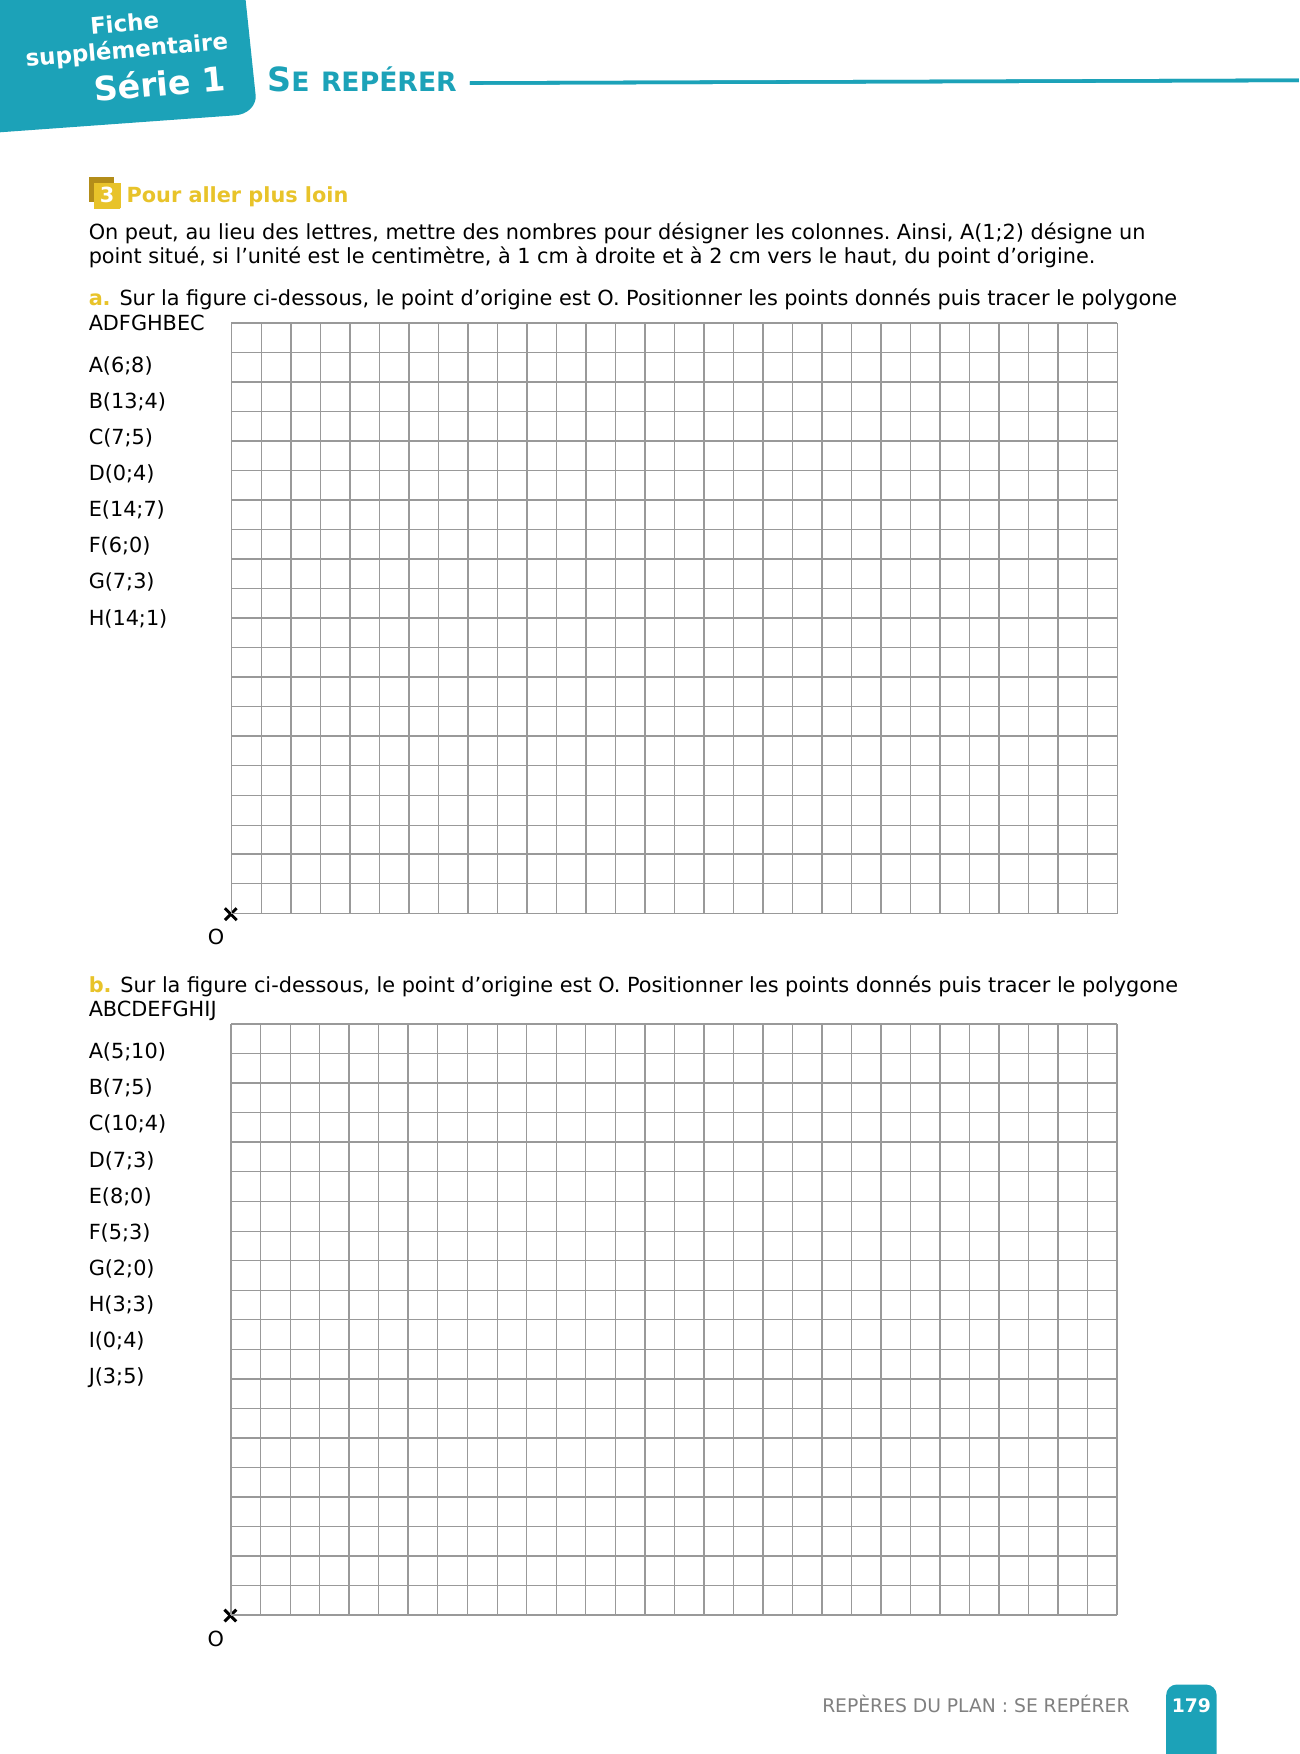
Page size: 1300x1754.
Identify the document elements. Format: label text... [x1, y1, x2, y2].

subtitle [410, 606, 438, 617]
subtitle [498, 471, 526, 485]
subtitle [734, 1113, 762, 1136]
subtitle [1059, 606, 1087, 617]
subtitle [823, 1039, 851, 1053]
subtitle [498, 389, 526, 411]
subtitle [941, 1292, 969, 1316]
subtitle [410, 425, 438, 440]
subtitle [291, 1039, 319, 1053]
subtitle [469, 353, 497, 377]
subtitle [527, 1075, 556, 1082]
subtitle [1088, 1292, 1116, 1316]
subtitle [675, 389, 703, 411]
subtitle [350, 1184, 378, 1201]
subtitle [1000, 533, 1028, 558]
subtitle [350, 1084, 378, 1099]
subtitle [970, 442, 998, 449]
subtitle [527, 1113, 556, 1136]
subtitle [527, 1364, 556, 1378]
subtitle [1118, 606, 1205, 630]
subtitle [823, 353, 851, 377]
subtitle [350, 1380, 378, 1389]
subtitle [705, 1148, 733, 1171]
subtitle [970, 1220, 998, 1231]
subtitle [911, 389, 939, 411]
subtitle [261, 1364, 290, 1378]
subtitle [380, 619, 408, 630]
subtitle [232, 442, 261, 449]
subtitle [911, 501, 939, 521]
subtitle [439, 501, 467, 521]
subtitle [1088, 1075, 1116, 1082]
subtitle [587, 461, 615, 470]
subtitle [587, 389, 615, 411]
subtitle [1029, 1113, 1057, 1136]
subtitle [852, 1292, 880, 1316]
subtitle [852, 1075, 880, 1082]
subtitle [911, 1184, 939, 1201]
subtitle [232, 1328, 260, 1349]
subtitle [911, 533, 939, 558]
subtitle [1088, 1364, 1116, 1378]
subtitle [586, 1184, 615, 1201]
subtitle [557, 425, 585, 440]
subtitle [646, 1328, 674, 1349]
subtitle [941, 1220, 969, 1231]
subtitle [409, 1220, 437, 1231]
subtitle [646, 1202, 674, 1208]
subtitle [764, 461, 792, 470]
subtitle [321, 389, 349, 411]
subtitle [438, 1039, 467, 1053]
subtitle [911, 1328, 939, 1349]
subtitle [970, 619, 998, 630]
subtitle [1000, 606, 1028, 617]
subtitle [941, 501, 969, 521]
subtitle [734, 389, 762, 411]
subtitle [1059, 1113, 1087, 1136]
subtitle [291, 1232, 319, 1244]
subtitle [468, 1232, 497, 1244]
subtitle [380, 569, 408, 588]
subtitle [438, 1202, 467, 1208]
subtitle [616, 389, 644, 411]
subtitle [616, 1148, 644, 1171]
subtitle [970, 1292, 998, 1316]
subtitle [823, 619, 851, 630]
subtitle [1118, 389, 1205, 413]
subtitle [882, 1054, 910, 1063]
subtitle [646, 619, 674, 630]
subtitle [705, 471, 733, 485]
subtitle [498, 501, 526, 521]
subtitle [557, 1220, 585, 1231]
subtitle [232, 1054, 260, 1063]
subtitle [586, 1148, 615, 1171]
subtitle [351, 461, 379, 470]
subtitle [970, 461, 998, 470]
subtitle [675, 1261, 703, 1280]
subtitle [1029, 1039, 1057, 1053]
subtitle [823, 389, 851, 411]
subtitle [941, 1039, 969, 1053]
list Sur la figure ci-dessous, le point d’origine est O. Positionner les points donnés puis tracer le polygone ADFGHBEC [88, 286, 1211, 335]
subtitle [852, 1039, 880, 1053]
subtitle [911, 1148, 939, 1171]
subtitle Pour aller plus loin [114, 177, 1211, 208]
subtitle [793, 461, 821, 470]
subtitle [941, 1232, 969, 1244]
subtitle [1059, 353, 1087, 377]
subtitle [321, 533, 349, 558]
subtitle [911, 1220, 939, 1231]
subtitle [823, 501, 851, 521]
subtitle [557, 501, 585, 521]
subtitle [409, 1084, 437, 1099]
subtitle [527, 1380, 556, 1389]
subtitle [941, 471, 969, 485]
subtitle [409, 1054, 437, 1063]
subtitle [675, 1328, 703, 1349]
subtitle [1000, 589, 1028, 594]
subtitle [616, 1113, 644, 1136]
subtitle [734, 1084, 762, 1099]
list Sur la figure ci-dessous, le point d’origine est O. Positionner les points donnés puis tracer le polygone ABCDEFGHIJ [88, 973, 1211, 1021]
subtitle [320, 1148, 348, 1171]
subtitle [734, 1261, 762, 1280]
subtitle [379, 1328, 407, 1349]
subtitle [1029, 589, 1057, 594]
subtitle [882, 1084, 910, 1099]
subtitle [351, 389, 379, 411]
subtitle [351, 425, 379, 440]
subtitle [823, 461, 851, 470]
subtitle [734, 1054, 762, 1063]
subtitle [586, 1202, 615, 1208]
subtitle [1029, 1148, 1057, 1171]
subtitle [468, 1328, 497, 1349]
subtitle [468, 1292, 497, 1316]
subtitle [587, 589, 615, 594]
subtitle [705, 1039, 733, 1053]
subtitle [705, 1232, 733, 1244]
subtitle [675, 1075, 703, 1082]
subtitle [261, 1148, 290, 1171]
subtitle A(5;10) [88, 1039, 230, 1063]
subtitle [705, 1084, 733, 1099]
subtitle [793, 425, 821, 440]
subtitle [1118, 1039, 1205, 1063]
subtitle [852, 533, 880, 558]
subtitle [1059, 1054, 1087, 1063]
subtitle [261, 1113, 290, 1136]
subtitle [675, 1184, 703, 1201]
subtitle [586, 1380, 615, 1389]
subtitle [793, 1039, 821, 1053]
subtitle [380, 606, 408, 617]
subtitle [1029, 471, 1057, 485]
subtitle [823, 1261, 851, 1280]
subtitle [616, 461, 644, 470]
subtitle [705, 1328, 733, 1349]
subtitle [646, 425, 674, 440]
subtitle [379, 1232, 407, 1244]
subtitle [1029, 1084, 1057, 1099]
subtitle [1029, 606, 1057, 617]
subtitle [438, 1054, 467, 1063]
subtitle [1029, 1364, 1057, 1378]
subtitle [616, 425, 644, 440]
subtitle [646, 1075, 674, 1082]
subtitle [320, 1220, 348, 1231]
subtitle [439, 533, 467, 558]
subtitle [1029, 1261, 1057, 1280]
subtitle [557, 1364, 585, 1378]
subtitle [380, 353, 408, 377]
subtitle [232, 425, 261, 440]
subtitle [675, 569, 703, 588]
subtitle [764, 501, 792, 521]
subtitle F(6;0) [88, 533, 231, 558]
subtitle [1000, 1084, 1028, 1099]
subtitle [439, 589, 467, 594]
subtitle [646, 1148, 674, 1171]
subtitle [320, 1202, 348, 1208]
subtitle [616, 1084, 644, 1099]
subtitle [705, 569, 733, 588]
subtitle [1059, 1220, 1087, 1231]
subtitle [764, 1054, 792, 1063]
subtitle [1029, 1232, 1057, 1244]
subtitle [587, 569, 615, 588]
subtitle [911, 1084, 939, 1099]
subtitle [321, 606, 349, 617]
subtitle [764, 1220, 792, 1231]
subtitle [380, 589, 408, 594]
subtitle [793, 1084, 821, 1099]
subtitle [1088, 1148, 1116, 1171]
subtitle [705, 533, 733, 558]
subtitle [498, 461, 526, 470]
subtitle [557, 1328, 585, 1349]
subtitle [941, 425, 969, 440]
subtitle [616, 569, 644, 588]
subtitle [232, 1039, 260, 1053]
subtitle [321, 471, 349, 485]
subtitle [911, 1202, 939, 1208]
subtitle [911, 619, 939, 630]
subtitle [292, 461, 320, 470]
subtitle [232, 1184, 260, 1201]
subtitle [498, 442, 526, 449]
subtitle [232, 619, 261, 630]
subtitle [675, 442, 703, 449]
subtitle [468, 1054, 497, 1063]
subtitle [262, 589, 290, 594]
subtitle [350, 1328, 378, 1349]
subtitle [557, 1184, 585, 1201]
subtitle [1059, 471, 1087, 485]
subtitle [409, 1184, 437, 1201]
subtitle [351, 353, 379, 377]
subtitle [438, 1364, 467, 1378]
subtitle [1059, 1261, 1087, 1280]
subtitle [232, 1220, 260, 1231]
subtitle [439, 471, 467, 485]
subtitle [970, 1084, 998, 1099]
subtitle [232, 569, 261, 588]
subtitle [675, 461, 703, 470]
subtitle [1029, 389, 1057, 411]
subtitle [439, 425, 467, 440]
subtitle [409, 1039, 437, 1053]
subtitle [1088, 1054, 1116, 1063]
subtitle [557, 1261, 585, 1280]
subtitle [379, 1380, 407, 1389]
subtitle [232, 1232, 260, 1244]
subtitle [705, 1261, 733, 1280]
subtitle H(3;3) [88, 1292, 230, 1316]
subtitle [498, 1328, 526, 1349]
subtitle [793, 389, 821, 411]
subtitle [438, 1184, 467, 1201]
subtitle [527, 1232, 556, 1244]
subtitle [409, 1328, 437, 1349]
subtitle [351, 533, 379, 558]
subtitle [469, 501, 497, 521]
subtitle [438, 1232, 467, 1244]
subtitle [675, 1054, 703, 1063]
subtitle [409, 1380, 437, 1389]
subtitle [498, 533, 526, 558]
subtitle [469, 461, 497, 470]
subtitle [911, 425, 939, 440]
subtitle [646, 442, 674, 449]
subtitle [586, 1113, 615, 1136]
subtitle [350, 1039, 378, 1053]
subtitle [852, 461, 880, 470]
subtitle [379, 1084, 407, 1099]
subtitle [675, 1292, 703, 1316]
subtitle [764, 442, 792, 449]
subtitle [793, 1220, 821, 1231]
subtitle F(5;3) [88, 1220, 230, 1244]
subtitle [1088, 569, 1117, 588]
subtitle [379, 1292, 407, 1316]
subtitle [261, 1075, 290, 1082]
subtitle [261, 1039, 290, 1053]
subtitle [351, 442, 379, 449]
subtitle [527, 1202, 556, 1208]
subtitle I(0;4) [88, 1328, 230, 1353]
subtitle [1059, 1202, 1087, 1208]
subtitle [439, 569, 467, 588]
subtitle [1088, 1220, 1116, 1231]
subtitle [823, 1113, 851, 1136]
subtitle [852, 569, 880, 588]
subtitle [764, 1380, 792, 1389]
subtitle [1029, 1075, 1057, 1082]
subtitle [882, 442, 910, 449]
subtitle [764, 1232, 792, 1244]
subtitle [468, 1202, 497, 1208]
subtitle [646, 533, 674, 558]
subtitle [527, 1054, 556, 1063]
subtitle [232, 1148, 260, 1171]
subtitle [882, 569, 910, 588]
subtitle [1000, 1054, 1028, 1063]
subtitle [498, 1113, 526, 1136]
subtitle [882, 1075, 910, 1082]
subtitle [705, 501, 733, 521]
subtitle [587, 619, 615, 630]
subtitle [439, 442, 467, 449]
subtitle [941, 1202, 969, 1208]
subtitle [646, 1054, 674, 1063]
subtitle [911, 606, 939, 617]
subtitle [734, 501, 762, 521]
subtitle [734, 442, 762, 449]
subtitle [232, 501, 261, 521]
subtitle [1029, 1054, 1057, 1063]
subtitle [291, 1054, 319, 1063]
subtitle [616, 353, 644, 377]
subtitle [527, 1084, 556, 1099]
subtitle [616, 1184, 644, 1201]
subtitle [734, 1039, 762, 1053]
subtitle [675, 589, 703, 594]
subtitle [1000, 1364, 1028, 1378]
subtitle [941, 1054, 969, 1063]
subtitle [764, 1075, 792, 1082]
subtitle [350, 1054, 378, 1063]
subtitle [911, 1292, 939, 1316]
subtitle [764, 1039, 792, 1053]
subtitle [793, 471, 821, 485]
subtitle [852, 501, 880, 521]
subtitle [823, 1232, 851, 1244]
subtitle [616, 619, 644, 630]
subtitle [498, 619, 526, 630]
subtitle [793, 1232, 821, 1244]
subtitle [557, 1292, 585, 1316]
subtitle [528, 501, 556, 521]
subtitle [823, 1148, 851, 1171]
subtitle [498, 1148, 526, 1171]
subtitle [911, 1054, 939, 1063]
subtitle [1000, 1232, 1028, 1244]
subtitle [586, 1364, 615, 1378]
subtitle [764, 569, 792, 588]
subtitle [468, 1364, 497, 1378]
subtitle [351, 501, 379, 521]
subtitle [970, 1054, 998, 1063]
subtitle [1000, 1261, 1028, 1280]
subtitle [1029, 1220, 1057, 1231]
subtitle [1118, 1111, 1205, 1136]
subtitle [261, 1054, 290, 1063]
subtitle [1000, 619, 1028, 630]
subtitle [380, 442, 408, 449]
subtitle [764, 1113, 792, 1136]
subtitle [1000, 1220, 1028, 1231]
subtitle [498, 1054, 526, 1063]
subtitle [675, 1113, 703, 1136]
subtitle [793, 501, 821, 521]
subtitle [320, 1328, 348, 1349]
subtitle [1000, 425, 1028, 440]
subtitle [292, 589, 320, 594]
subtitle [587, 471, 615, 485]
subtitle [882, 471, 910, 485]
subtitle [232, 533, 261, 558]
subtitle [734, 1148, 762, 1171]
subtitle [882, 1113, 910, 1136]
subtitle [291, 1084, 319, 1099]
subtitle [262, 353, 290, 377]
subtitle [527, 1328, 556, 1349]
subtitle [941, 1184, 969, 1201]
subtitle [380, 501, 408, 521]
subtitle [587, 353, 615, 377]
subtitle [1000, 501, 1028, 521]
subtitle [409, 1075, 437, 1082]
subtitle [232, 1380, 260, 1389]
subtitle [675, 619, 703, 630]
subtitle [292, 425, 320, 440]
subtitle [379, 1054, 407, 1063]
subtitle [380, 425, 408, 440]
subtitle [1029, 425, 1057, 440]
subtitle J(3;5) [88, 1364, 230, 1389]
subtitle [232, 1075, 260, 1082]
subtitle [852, 1232, 880, 1244]
subtitle [291, 1292, 319, 1316]
subtitle [734, 425, 762, 440]
subtitle [351, 619, 379, 630]
subtitle [379, 1148, 407, 1171]
subtitle [764, 1328, 792, 1349]
subtitle [468, 1075, 497, 1082]
subtitle [528, 606, 556, 617]
subtitle [587, 425, 615, 440]
subtitle [970, 1184, 998, 1201]
subtitle [438, 1084, 467, 1099]
subtitle [320, 1039, 348, 1053]
subtitle [882, 1292, 910, 1316]
subtitle [882, 1364, 910, 1378]
subtitle B(7;5) [88, 1075, 230, 1099]
subtitle [616, 533, 644, 558]
subtitle [1059, 1184, 1087, 1201]
subtitle [764, 1364, 792, 1378]
subtitle [734, 471, 762, 485]
subtitle [646, 1084, 674, 1099]
subtitle [292, 442, 320, 449]
subtitle [350, 1232, 378, 1244]
subtitle [646, 1184, 674, 1201]
subtitle [1059, 589, 1087, 594]
subtitle [911, 471, 939, 485]
subtitle [734, 1380, 762, 1389]
subtitle [1088, 425, 1117, 440]
subtitle [498, 1232, 526, 1244]
subtitle [320, 1292, 348, 1316]
subtitle [261, 1261, 290, 1280]
subtitle [1059, 442, 1087, 449]
subtitle [350, 1075, 378, 1082]
subtitle [1118, 569, 1205, 594]
subtitle [1029, 501, 1057, 521]
subtitle [557, 1084, 585, 1099]
subtitle [823, 533, 851, 558]
subtitle [1088, 1261, 1116, 1280]
subtitle [1118, 1075, 1205, 1099]
subtitle [616, 442, 644, 449]
subtitle [438, 1075, 467, 1082]
subtitle [852, 1184, 880, 1201]
subtitle [941, 353, 969, 377]
subtitle [320, 1113, 348, 1136]
subtitle [1088, 1380, 1116, 1389]
subtitle [557, 471, 585, 485]
subtitle [764, 606, 792, 617]
subtitle [705, 1292, 733, 1316]
subtitle [528, 533, 556, 558]
subtitle [616, 1328, 644, 1349]
subtitle [1029, 1380, 1057, 1389]
subtitle [351, 606, 379, 617]
subtitle [793, 533, 821, 558]
subtitle [616, 1232, 644, 1244]
subtitle [852, 353, 880, 377]
subtitle [646, 1364, 674, 1378]
subtitle [941, 1380, 969, 1389]
subtitle [262, 619, 290, 630]
subtitle [675, 501, 703, 521]
subtitle [586, 1232, 615, 1244]
subtitle [705, 389, 733, 411]
subtitle [321, 569, 349, 588]
subtitle [823, 1202, 851, 1208]
subtitle [734, 1364, 762, 1378]
subtitle [793, 619, 821, 630]
subtitle [262, 471, 290, 485]
subtitle [379, 1113, 407, 1136]
subtitle [291, 1220, 319, 1231]
subtitle [557, 442, 585, 449]
subtitle [557, 606, 585, 617]
subtitle [941, 1328, 969, 1349]
subtitle [705, 1220, 733, 1231]
subtitle [469, 389, 497, 411]
subtitle [911, 1039, 939, 1053]
subtitle [557, 1148, 585, 1171]
subtitle [941, 606, 969, 617]
subtitle [232, 1292, 260, 1316]
subtitle [852, 589, 880, 594]
subtitle [1029, 461, 1057, 470]
subtitle [675, 1380, 703, 1389]
subtitle [262, 533, 290, 558]
subtitle [823, 1054, 851, 1063]
subtitle [261, 1184, 290, 1201]
subtitle [793, 1364, 821, 1378]
subtitle [646, 606, 674, 617]
subtitle [438, 1261, 467, 1280]
subtitle [527, 1039, 556, 1053]
subtitle [705, 1184, 733, 1201]
subtitle [292, 606, 320, 617]
subtitle [557, 1202, 585, 1208]
subtitle [438, 1220, 467, 1231]
subtitle [823, 589, 851, 594]
subtitle [528, 389, 556, 411]
subtitle [882, 1380, 910, 1389]
subtitle [261, 1380, 290, 1389]
subtitle [675, 471, 703, 485]
subtitle [557, 461, 585, 470]
subtitle [793, 1202, 821, 1208]
subtitle [1000, 1075, 1028, 1082]
subtitle [882, 501, 910, 521]
subtitle G(2;0) [88, 1256, 230, 1280]
subtitle [646, 1380, 674, 1389]
subtitle [852, 1380, 880, 1389]
subtitle [438, 1292, 467, 1316]
subtitle [498, 1202, 526, 1208]
subtitle [941, 619, 969, 630]
subtitle [557, 533, 585, 558]
subtitle [793, 1054, 821, 1063]
subtitle [941, 589, 969, 594]
subtitle [1000, 1380, 1028, 1389]
subtitle [410, 533, 438, 558]
subtitle [646, 1039, 674, 1053]
subtitle [823, 606, 851, 617]
subtitle [261, 1292, 290, 1316]
subtitle [882, 1220, 910, 1231]
subtitle [734, 1220, 762, 1231]
subtitle [705, 1113, 733, 1136]
subtitle [823, 1380, 851, 1389]
subtitle [586, 1328, 615, 1349]
subtitle [1059, 1380, 1087, 1389]
subtitle [616, 1075, 644, 1082]
subtitle [911, 569, 939, 588]
subtitle [291, 1075, 319, 1082]
subtitle [823, 471, 851, 485]
subtitle [734, 1292, 762, 1316]
subtitle [1118, 1220, 1205, 1244]
subtitle [261, 1232, 290, 1244]
subtitle [970, 501, 998, 521]
subtitle [292, 533, 320, 558]
subtitle [468, 1084, 497, 1099]
subtitle [970, 1364, 998, 1378]
subtitle [705, 1202, 733, 1208]
subtitle [261, 1328, 290, 1349]
subtitle [528, 442, 556, 449]
subtitle [646, 1292, 674, 1316]
subtitle [557, 1039, 585, 1053]
subtitle [793, 1261, 821, 1280]
subtitle [291, 1328, 319, 1349]
subtitle [498, 606, 526, 617]
subtitle [616, 471, 644, 485]
subtitle [823, 569, 851, 588]
subtitle [764, 1184, 792, 1201]
subtitle [764, 353, 792, 377]
subtitle [292, 569, 320, 588]
subtitle [1118, 461, 1205, 485]
subtitle [410, 442, 438, 449]
subtitle [911, 1113, 939, 1136]
subtitle [291, 1113, 319, 1136]
subtitle [941, 1113, 969, 1136]
subtitle [528, 471, 556, 485]
subtitle [498, 569, 526, 588]
subtitle [646, 471, 674, 485]
subtitle [734, 589, 762, 594]
subtitle [498, 353, 526, 377]
subtitle [379, 1220, 407, 1231]
subtitle [232, 1261, 260, 1280]
subtitle [970, 353, 998, 377]
subtitle [321, 353, 349, 377]
subtitle [262, 501, 290, 521]
subtitle [1029, 569, 1057, 588]
subtitle [970, 1380, 998, 1389]
subtitle [468, 1380, 497, 1389]
subtitle [705, 1380, 733, 1389]
subtitle [882, 1184, 910, 1201]
subtitle [705, 619, 733, 630]
subtitle [1059, 569, 1087, 588]
subtitle [409, 1292, 437, 1316]
subtitle [1088, 461, 1117, 470]
subtitle [1029, 1292, 1057, 1316]
subtitle [1118, 1256, 1205, 1280]
subtitle B(13;4) [88, 389, 231, 413]
subtitle [970, 1113, 998, 1136]
subtitle [941, 533, 969, 558]
subtitle [232, 589, 261, 594]
subtitle [291, 1184, 319, 1201]
subtitle [1059, 533, 1087, 558]
subtitle [528, 425, 556, 440]
subtitle [379, 1039, 407, 1053]
subtitle [528, 589, 556, 594]
subtitle [882, 425, 910, 440]
subtitle [261, 1220, 290, 1231]
subtitle [1118, 497, 1205, 521]
subtitle [705, 1364, 733, 1378]
subtitle [1000, 1148, 1028, 1171]
subtitle [439, 461, 467, 470]
subtitle [232, 353, 261, 377]
subtitle [852, 442, 880, 449]
subtitle [379, 1075, 407, 1082]
subtitle [321, 501, 349, 521]
subtitle [882, 1039, 910, 1053]
subtitle [1088, 1232, 1116, 1244]
subtitle [468, 1220, 497, 1231]
subtitle [852, 1220, 880, 1231]
subtitle [616, 1220, 644, 1231]
subtitle [646, 501, 674, 521]
subtitle [882, 1148, 910, 1171]
subtitle [350, 1220, 378, 1231]
subtitle [941, 389, 969, 411]
subtitle [734, 1202, 762, 1208]
subtitle [970, 1039, 998, 1053]
subtitle [734, 569, 762, 588]
subtitle [793, 1292, 821, 1316]
subtitle [793, 569, 821, 588]
subtitle [586, 1292, 615, 1316]
subtitle [469, 619, 497, 630]
subtitle [1000, 471, 1028, 485]
subtitle [911, 1380, 939, 1389]
subtitle [616, 1054, 644, 1063]
subtitle [1088, 1039, 1116, 1053]
subtitle A(6;8) [88, 353, 231, 377]
subtitle [1088, 1084, 1116, 1099]
subtitle [823, 1075, 851, 1082]
subtitle [232, 1202, 260, 1208]
subtitle [528, 461, 556, 470]
subtitle [970, 533, 998, 558]
subtitle [970, 569, 998, 588]
subtitle [764, 425, 792, 440]
subtitle [350, 1148, 378, 1171]
subtitle [882, 353, 910, 377]
subtitle [646, 1261, 674, 1280]
subtitle [911, 1364, 939, 1378]
subtitle [1088, 501, 1117, 521]
subtitle [261, 1202, 290, 1208]
subtitle [350, 1113, 378, 1136]
subtitle [527, 1261, 556, 1280]
subtitle [1088, 442, 1117, 449]
subtitle [410, 471, 438, 485]
subtitle [468, 1148, 497, 1171]
subtitle [261, 1084, 290, 1099]
subtitle [675, 1232, 703, 1244]
subtitle [321, 589, 349, 594]
subtitle On peut, au lieu des lettres, mettre des nombres pour désigner les colonnes. Ainsi, A(1;2) désigne un point situé, si l’unité est le centimètre, à 1 cm à droite et à 2 cm vers le haut, du point d’origine. [88, 220, 1205, 269]
subtitle [852, 1084, 880, 1099]
subtitle [823, 1292, 851, 1316]
subtitle [616, 1380, 644, 1389]
subtitle [734, 461, 762, 470]
subtitle [646, 1113, 674, 1136]
subtitle [379, 1202, 407, 1208]
subtitle [469, 606, 497, 617]
subtitle [439, 353, 467, 377]
subtitle [1118, 425, 1205, 449]
subtitle [410, 461, 438, 470]
subtitle [616, 1292, 644, 1316]
subtitle [675, 1084, 703, 1099]
subtitle [793, 353, 821, 377]
subtitle [557, 1075, 585, 1082]
subtitle [675, 353, 703, 377]
subtitle [292, 501, 320, 521]
subtitle [646, 1232, 674, 1244]
subtitle [1000, 353, 1028, 377]
subtitle [262, 606, 290, 617]
subtitle [1088, 1113, 1116, 1136]
subtitle [350, 1261, 378, 1280]
subtitle [793, 1328, 821, 1349]
subtitle [675, 1039, 703, 1053]
subtitle [1029, 1328, 1057, 1349]
subtitle [469, 569, 497, 588]
subtitle [232, 1084, 260, 1099]
subtitle [941, 1364, 969, 1378]
subtitle [882, 589, 910, 594]
subtitle [262, 569, 290, 588]
subtitle [409, 1261, 437, 1280]
subtitle [1000, 569, 1028, 588]
subtitle [351, 471, 379, 485]
subtitle [409, 1364, 437, 1378]
subtitle [380, 471, 408, 485]
subtitle [764, 533, 792, 558]
subtitle [320, 1084, 348, 1099]
subtitle [970, 471, 998, 485]
subtitle [291, 1148, 319, 1171]
subtitle [705, 1075, 733, 1082]
subtitle [262, 442, 290, 449]
subtitle [320, 1232, 348, 1244]
subtitle [1000, 1113, 1028, 1136]
subtitle [852, 425, 880, 440]
subtitle [764, 1202, 792, 1208]
subtitle [410, 619, 438, 630]
subtitle [1029, 353, 1057, 377]
subtitle [232, 1113, 260, 1136]
subtitle [498, 1075, 526, 1082]
subtitle [616, 1364, 644, 1378]
subtitle [852, 1328, 880, 1349]
subtitle [1059, 1292, 1087, 1316]
subtitle [705, 353, 733, 377]
subtitle [1059, 1364, 1087, 1378]
subtitle [1029, 1184, 1057, 1201]
subtitle [852, 1054, 880, 1063]
subtitle [292, 471, 320, 485]
subtitle [498, 1184, 526, 1201]
subtitle [793, 1148, 821, 1171]
subtitle [1000, 1328, 1028, 1349]
subtitle [1088, 619, 1117, 630]
subtitle [1059, 619, 1087, 630]
subtitle [705, 606, 733, 617]
subtitle E(14;7) [88, 497, 231, 521]
subtitle [970, 589, 998, 594]
subtitle [1000, 389, 1028, 411]
subtitle [469, 442, 497, 449]
subtitle [852, 606, 880, 617]
subtitle [764, 1148, 792, 1171]
subtitle [469, 589, 497, 594]
subtitle [1118, 1148, 1205, 1172]
subtitle [1059, 1328, 1087, 1349]
subtitle [587, 533, 615, 558]
subtitle [705, 1054, 733, 1063]
subtitle [350, 1364, 378, 1378]
subtitle [793, 1075, 821, 1082]
subtitle [911, 353, 939, 377]
subtitle [852, 1261, 880, 1280]
subtitle [823, 425, 851, 440]
subtitle [1088, 533, 1117, 558]
subtitle [616, 1202, 644, 1208]
subtitle [557, 389, 585, 411]
subtitle [1088, 606, 1117, 617]
subtitle [911, 1075, 939, 1082]
subtitle [1029, 1202, 1057, 1208]
subtitle [1000, 1184, 1028, 1201]
subtitle E(8;0) [88, 1184, 230, 1208]
subtitle [1000, 442, 1028, 449]
subtitle [852, 1364, 880, 1378]
subtitle [498, 1364, 526, 1378]
subtitle [438, 1380, 467, 1389]
subtitle [793, 1380, 821, 1389]
subtitle [793, 606, 821, 617]
subtitle [557, 1054, 585, 1063]
subtitle [498, 1261, 526, 1280]
subtitle [734, 1328, 762, 1349]
subtitle [793, 442, 821, 449]
subtitle [734, 619, 762, 630]
subtitle [586, 1075, 615, 1082]
subtitle [675, 1364, 703, 1378]
subtitle [823, 442, 851, 449]
subtitle [557, 589, 585, 594]
subtitle [970, 1261, 998, 1280]
subtitle [882, 389, 910, 411]
subtitle [498, 589, 526, 594]
subtitle [1118, 1184, 1205, 1208]
subtitle [232, 389, 261, 411]
subtitle [734, 353, 762, 377]
subtitle [469, 471, 497, 485]
subtitle [410, 569, 438, 588]
subtitle [527, 1148, 556, 1171]
subtitle [409, 1113, 437, 1136]
subtitle [616, 606, 644, 617]
subtitle [1029, 619, 1057, 630]
subtitle [734, 533, 762, 558]
subtitle [291, 1202, 319, 1208]
subtitle [1059, 1084, 1087, 1099]
subtitle [379, 1184, 407, 1201]
subtitle [970, 389, 998, 411]
subtitle [586, 1054, 615, 1063]
subtitle [764, 589, 792, 594]
subtitle [410, 353, 438, 377]
subtitle [1059, 1039, 1087, 1053]
subtitle [646, 589, 674, 594]
subtitle [587, 501, 615, 521]
subtitle [262, 461, 290, 470]
subtitle [1059, 501, 1087, 521]
subtitle [911, 461, 939, 470]
subtitle [764, 389, 792, 411]
subtitle [764, 619, 792, 630]
subtitle [1000, 1039, 1028, 1053]
subtitle [438, 1113, 467, 1136]
subtitle [291, 1364, 319, 1378]
subtitle [941, 1084, 969, 1099]
subtitle [882, 461, 910, 470]
subtitle [616, 589, 644, 594]
subtitle [734, 1075, 762, 1082]
subtitle [468, 1039, 497, 1053]
subtitle [439, 606, 467, 617]
subtitle [586, 1039, 615, 1053]
subtitle [911, 442, 939, 449]
subtitle [970, 1328, 998, 1349]
subtitle [764, 471, 792, 485]
subtitle [232, 461, 261, 470]
subtitle [232, 606, 261, 617]
subtitle [882, 619, 910, 630]
subtitle [1000, 1292, 1028, 1316]
subtitle [380, 533, 408, 558]
subtitle [852, 389, 880, 411]
subtitle [970, 425, 998, 440]
subtitle [970, 1202, 998, 1208]
subtitle [320, 1261, 348, 1280]
subtitle [852, 1148, 880, 1171]
subtitle [941, 1075, 969, 1082]
subtitle H(14;1) [88, 606, 231, 630]
subtitle [438, 1148, 467, 1171]
subtitle [1000, 461, 1028, 470]
subtitle [734, 1232, 762, 1244]
subtitle [705, 425, 733, 440]
subtitle [1029, 442, 1057, 449]
subtitle [675, 1148, 703, 1171]
subtitle [852, 471, 880, 485]
subtitle [586, 1220, 615, 1231]
subtitle [1118, 533, 1205, 558]
subtitle [823, 1220, 851, 1231]
subtitle [705, 461, 733, 470]
subtitle [1118, 1364, 1205, 1389]
subtitle [528, 353, 556, 377]
subtitle [852, 1113, 880, 1136]
subtitle [350, 1292, 378, 1316]
subtitle [970, 1232, 998, 1244]
subtitle [292, 619, 320, 630]
subtitle [1088, 471, 1117, 485]
subtitle [1118, 1292, 1205, 1316]
subtitle [587, 606, 615, 617]
subtitle [351, 569, 379, 588]
subtitle [528, 619, 556, 630]
subtitle [468, 1113, 497, 1136]
subtitle [586, 1261, 615, 1280]
subtitle [469, 533, 497, 558]
subtitle [793, 1184, 821, 1201]
subtitle [882, 1232, 910, 1244]
subtitle [379, 1261, 407, 1280]
subtitle [734, 1184, 762, 1201]
subtitle [675, 425, 703, 440]
subtitle [232, 1364, 260, 1378]
subtitle [498, 1039, 526, 1053]
subtitle [291, 1261, 319, 1280]
subtitle [527, 1220, 556, 1231]
subtitle [646, 353, 674, 377]
subtitle D(0;4) [88, 461, 231, 485]
subtitle [498, 425, 526, 440]
subtitle [1059, 389, 1087, 411]
subtitle [1088, 1184, 1116, 1201]
subtitle [646, 389, 674, 411]
subtitle [587, 442, 615, 449]
subtitle [320, 1380, 348, 1389]
subtitle [1059, 1232, 1087, 1244]
subtitle [970, 1148, 998, 1171]
subtitle [320, 1075, 348, 1082]
subtitle [321, 461, 349, 470]
subtitle [646, 1220, 674, 1231]
subtitle [941, 1261, 969, 1280]
subtitle [409, 1232, 437, 1244]
subtitle [1029, 533, 1057, 558]
subtitle [1088, 1202, 1116, 1208]
subtitle [675, 606, 703, 617]
subtitle [320, 1054, 348, 1063]
subtitle [320, 1364, 348, 1378]
subtitle [498, 1380, 526, 1389]
subtitle [616, 1261, 644, 1280]
subtitle [557, 619, 585, 630]
subtitle [911, 589, 939, 594]
subtitle [616, 501, 644, 521]
subtitle [527, 1184, 556, 1201]
subtitle [351, 589, 379, 594]
subtitle [1059, 1075, 1087, 1082]
subtitle D(7;3) [88, 1148, 230, 1172]
subtitle [262, 425, 290, 440]
subtitle [1059, 1148, 1087, 1171]
subtitle [1118, 1328, 1205, 1353]
subtitle [557, 1232, 585, 1244]
subtitle [438, 1328, 467, 1349]
subtitle [1059, 461, 1087, 470]
subtitle [1088, 389, 1117, 411]
subtitle [705, 442, 733, 449]
subtitle [557, 353, 585, 377]
subtitle [823, 1364, 851, 1378]
subtitle [410, 501, 438, 521]
subtitle [320, 1184, 348, 1201]
subtitle [1059, 425, 1087, 440]
subtitle [498, 1292, 526, 1316]
subtitle [468, 1261, 497, 1280]
subtitle [1088, 353, 1117, 377]
subtitle [941, 569, 969, 588]
subtitle [675, 533, 703, 558]
subtitle [882, 1261, 910, 1280]
subtitle [262, 389, 290, 411]
subtitle [528, 569, 556, 588]
subtitle [882, 606, 910, 617]
subtitle [823, 1328, 851, 1349]
subtitle [911, 1232, 939, 1244]
subtitle [380, 389, 408, 411]
subtitle [557, 1380, 585, 1389]
subtitle [764, 1261, 792, 1280]
subtitle [616, 1039, 644, 1053]
subtitle [321, 425, 349, 440]
subtitle [1088, 589, 1117, 594]
subtitle [970, 606, 998, 617]
subtitle [1088, 1328, 1116, 1349]
subtitle [882, 1202, 910, 1208]
subtitle [350, 1202, 378, 1208]
subtitle [646, 569, 674, 588]
subtitle [232, 471, 261, 485]
subtitle [586, 1084, 615, 1099]
subtitle [882, 533, 910, 558]
subtitle [380, 461, 408, 470]
subtitle C(7;5) [88, 425, 231, 449]
subtitle [823, 1184, 851, 1201]
subtitle [646, 461, 674, 470]
subtitle [793, 589, 821, 594]
subtitle [705, 589, 733, 594]
subtitle [852, 619, 880, 630]
subtitle [321, 442, 349, 449]
subtitle [1118, 353, 1205, 377]
subtitle [439, 619, 467, 630]
subtitle [557, 1113, 585, 1136]
subtitle [675, 1202, 703, 1208]
subtitle [675, 1220, 703, 1231]
subtitle [734, 606, 762, 617]
subtitle [409, 1202, 437, 1208]
subtitle [970, 1075, 998, 1082]
subtitle [852, 1202, 880, 1208]
subtitle [911, 1261, 939, 1280]
subtitle [557, 569, 585, 588]
subtitle [439, 389, 467, 411]
subtitle [498, 1220, 526, 1231]
subtitle [1000, 1202, 1028, 1208]
subtitle [291, 1380, 319, 1389]
subtitle [793, 1113, 821, 1136]
subtitle [321, 619, 349, 630]
subtitle C(10;4) [88, 1111, 230, 1136]
subtitle [469, 425, 497, 440]
subtitle [468, 1184, 497, 1201]
subtitle G(7;3) [88, 569, 231, 594]
subtitle [409, 1148, 437, 1171]
subtitle [292, 353, 320, 377]
subtitle [882, 1328, 910, 1349]
subtitle [379, 1364, 407, 1378]
subtitle [941, 461, 969, 470]
subtitle [410, 389, 438, 411]
subtitle [764, 1292, 792, 1316]
subtitle [941, 1148, 969, 1171]
subtitle [823, 1084, 851, 1099]
subtitle [292, 389, 320, 411]
subtitle [410, 589, 438, 594]
subtitle [527, 1292, 556, 1316]
subtitle [498, 1084, 526, 1099]
subtitle [764, 1084, 792, 1099]
subtitle [941, 442, 969, 449]
